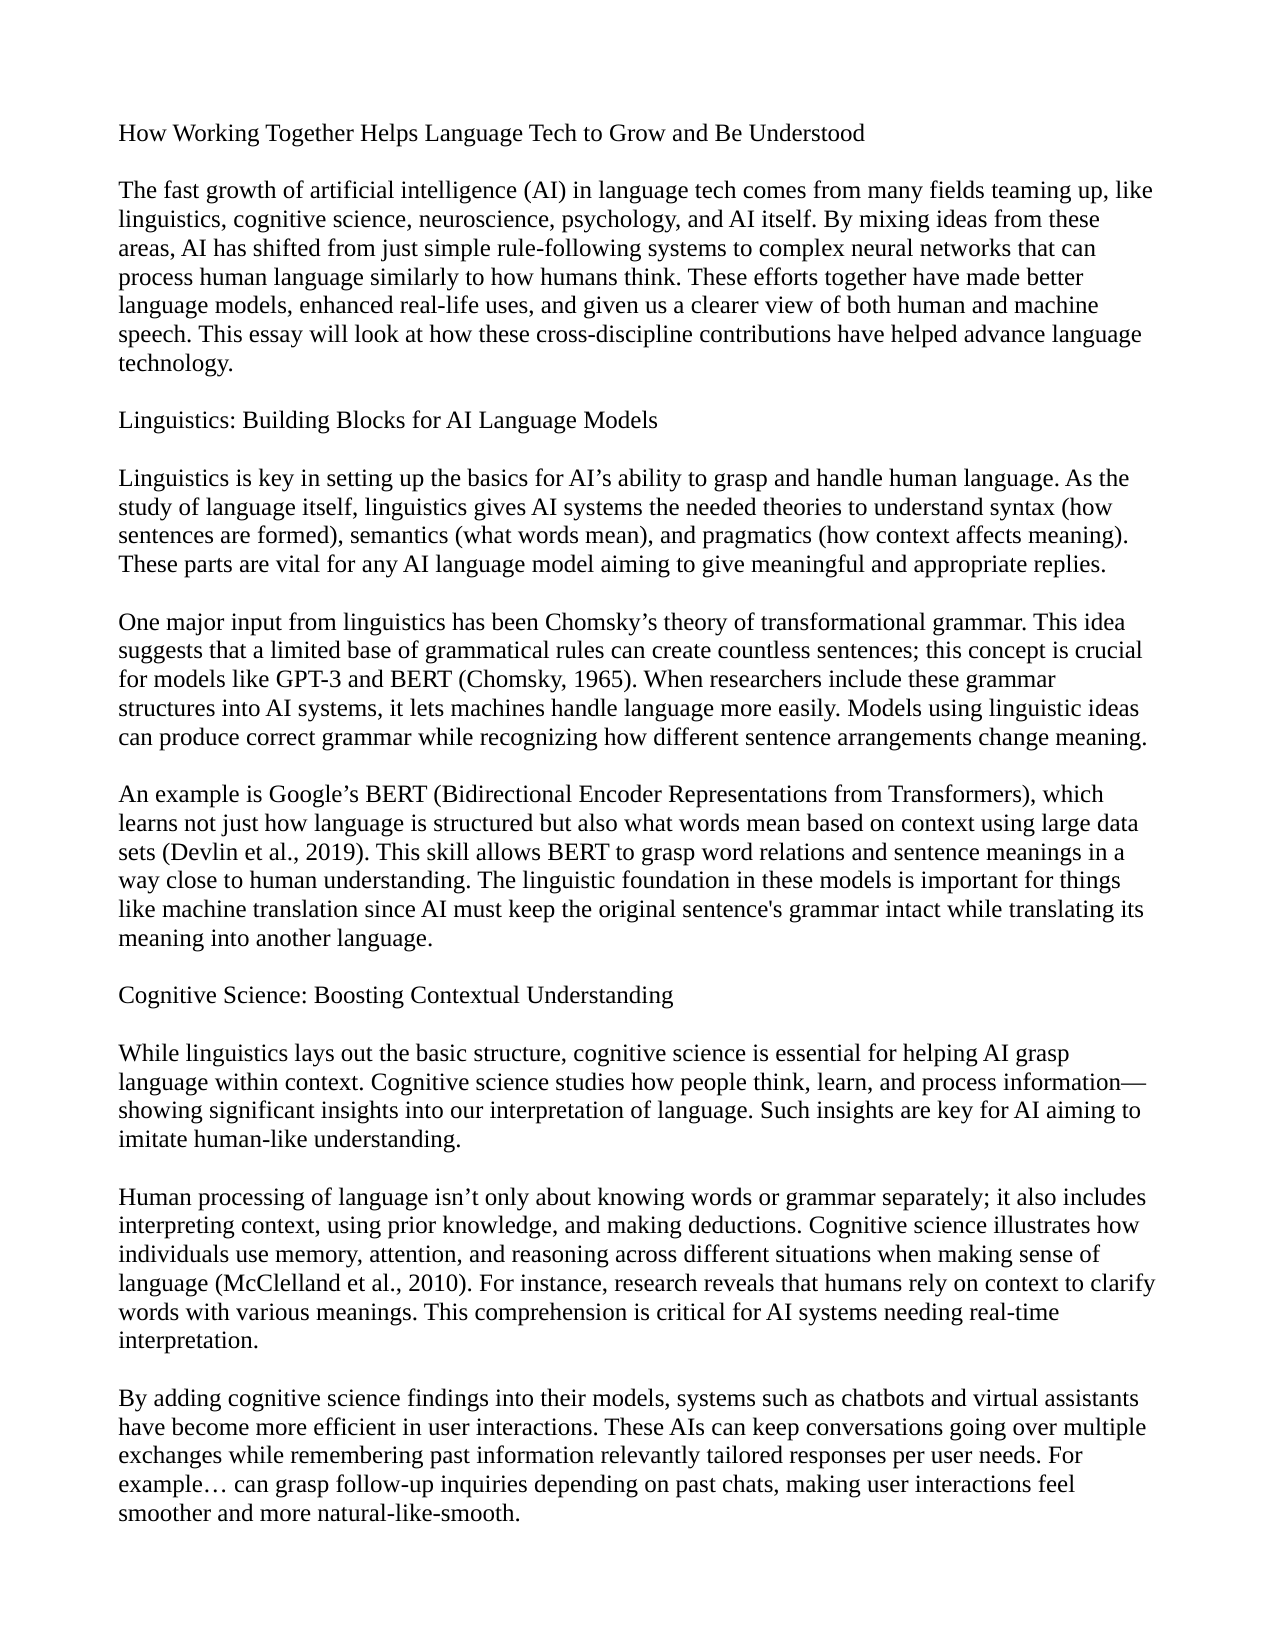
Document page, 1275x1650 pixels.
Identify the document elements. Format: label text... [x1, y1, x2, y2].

text Human processing of language isn’t only about knowing words or grammar separately; it also includes interpreting context, using prior knowledge, and making deductions. Cognitive science illustrates how individuals use memory, attention, and reasoning across different situations when making sense of language (McClelland et al., 2010). For instance, research reveals that humans rely on context to clarify words with various meanings. This comprehension is critical for AI systems needing real-time interpretation. [118, 1182, 1157, 1354]
text By adding cognitive science findings into their models, systems such as chatbots and virtual assistants have become more efficient in user interactions. These AIs can keep conversations going over multiple exchanges while remembering past information relevantly tailored responses per user needs. For example… can grasp follow-up inquiries depending on past chats, making user interactions feel smoother and more natural-like-smooth. [118, 1383, 1157, 1527]
text Linguistics: Building Blocks for AI Language Models [118, 406, 1157, 434]
text One major input from linguistics has been Chomsky’s theory of transformational grammar. This idea suggests that a limited base of grammatical rules can create countless sentences; this concept is crucial for models like GPT-3 and BERT (Chomsky, 1965). When researchers include these grammar structures into AI systems, it lets machines handle language more easily. Models using linguistic ideas can produce correct grammar while recognizing how different sentence arrangements change meaning. [118, 607, 1157, 751]
text While linguistics lays out the basic structure, cognitive science is essential for helping AI grasp language within context. Cognitive science studies how people think, learn, and process information—showing significant insights into our interpretation of language. Such insights are key for AI aiming to imitate human-like understanding. [118, 1038, 1157, 1153]
text An example is Google’s BERT (Bidirectional Encoder Representations from Transformers), which learns not just how language is structured but also what words mean based on context using large data sets (Devlin et al., 2019). This skill allows BERT to grasp word relations and sentence meanings in a way close to human understanding. The linguistic foundation in these models is important for things like machine translation since AI must keep the original sentence's grammar intact while translating its meaning into another language. [118, 779, 1157, 952]
text Linguistics is key in setting up the basics for AI’s ability to grasp and handle human language. As the study of language itself, linguistics gives AI systems the needed theories to understand syntax (how sentences are formed), semantics (what words mean), and pragmatics (how context affects meaning). These parts are vital for any AI language model aiming to give meaningful and appropriate replies. [118, 463, 1157, 578]
text The fast growth of artificial intelligence (AI) in language tech comes from many fields teaming up, like linguistics, cognitive science, neuroscience, psychology, and AI itself. By mixing ideas from these areas, AI has shifted from just simple rule-following systems to complex neural networks that can process human language similarly to how humans think. These efforts together have made better language models, enhanced real-life uses, and given us a clearer view of both human and machine speech. This essay will look at how these cross-discipline contributions have helped advance language technology. [118, 176, 1157, 377]
text Cognitive Science: Boosting Contextual Understanding [118, 981, 1157, 1009]
text How Working Together Helps Language Tech to Grow and Be Understood [118, 118, 1157, 147]
